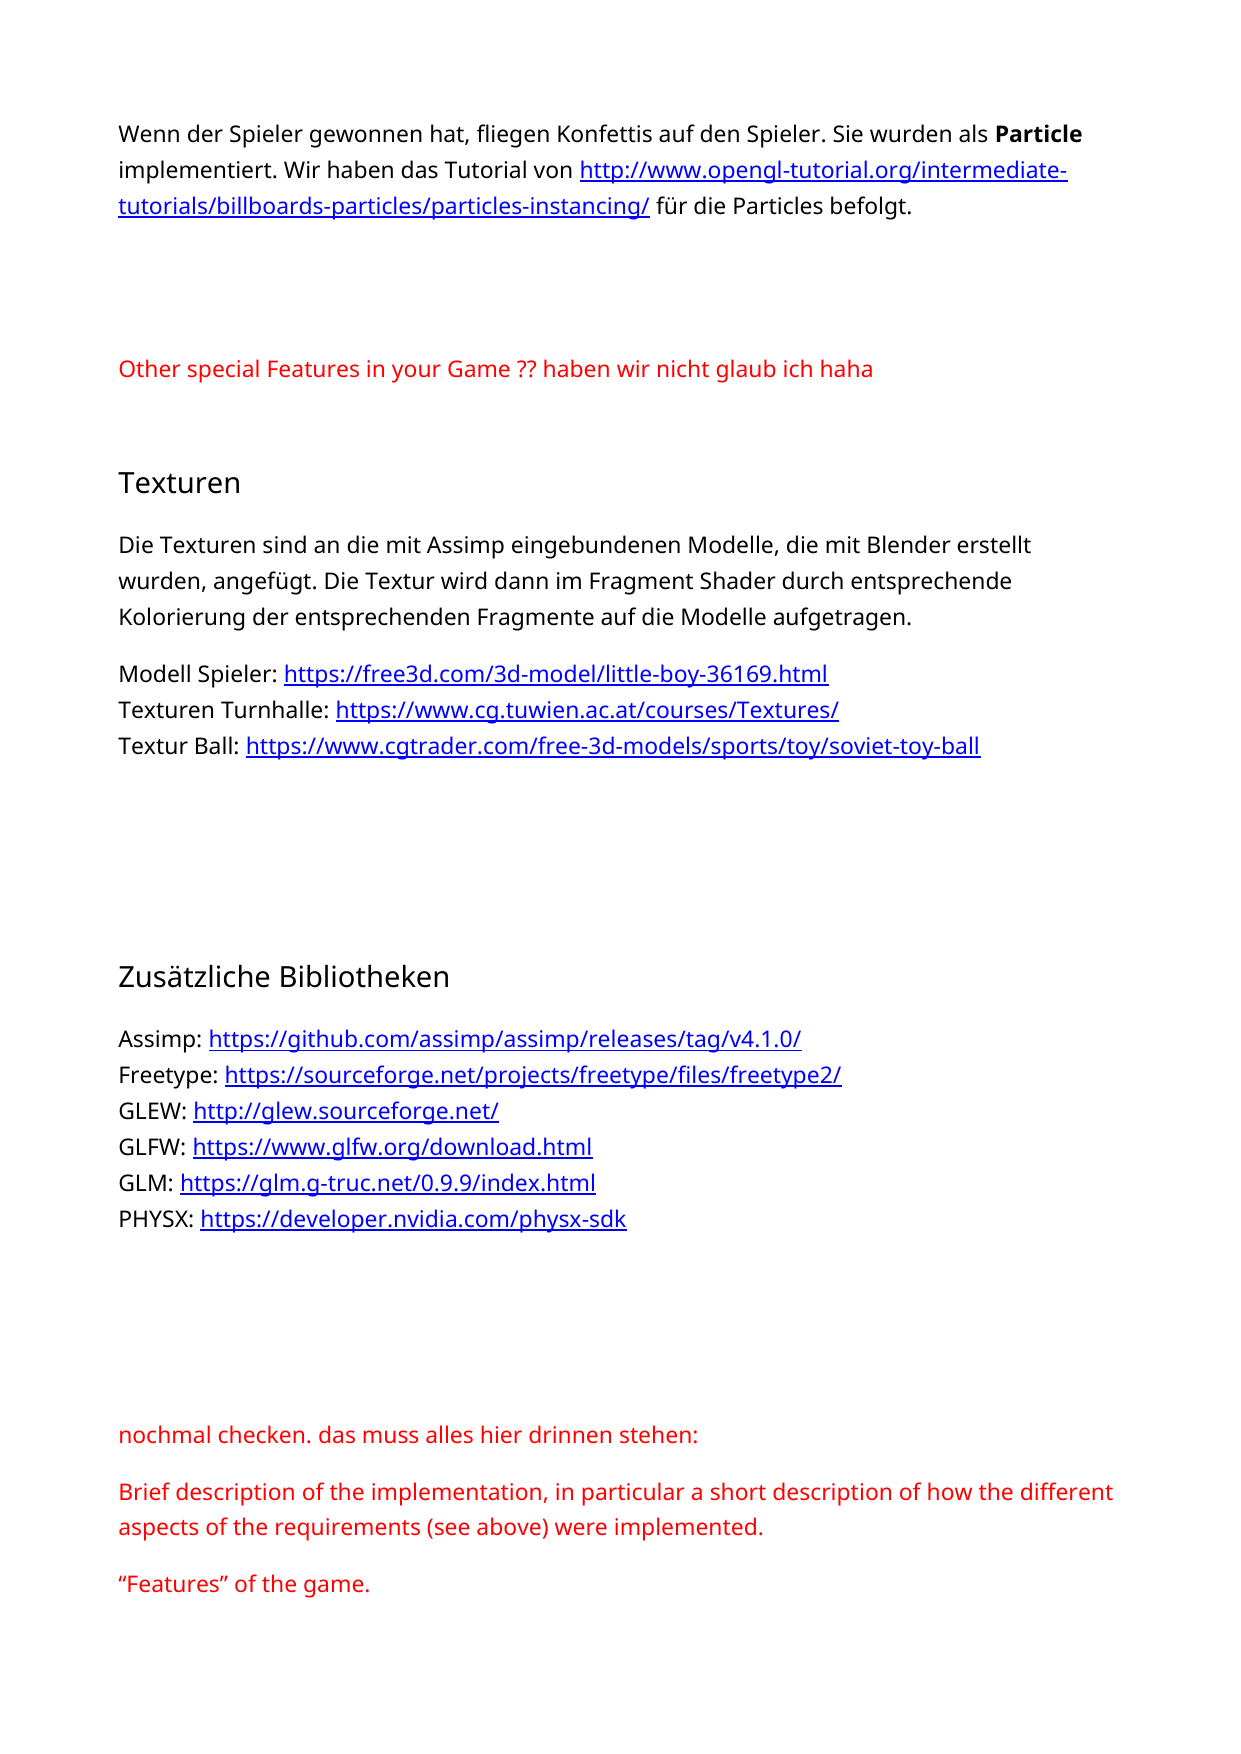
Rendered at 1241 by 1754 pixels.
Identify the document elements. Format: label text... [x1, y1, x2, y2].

text “Features” of the game. [118, 1568, 1122, 1599]
text Brief description of the implementation, in particular a short description of how the different aspects of the requirements (see above) were implemented. [118, 1475, 1122, 1543]
text Modell Spieler: https://free3d.com/3d-model/little-boy-36169.html Texturen Turnhalle: https://www.cg.tuwien.ac.at/courses/Textures/ Textur Ball: https://www.cgtrader.com/free-3d-models/sports/toy/soviet-toy-ball [118, 658, 1122, 761]
text Assimp: https://github.com/assimp/assimp/releases/tag/v4.1.0/ Freetype: https://sourceforge.net/projects/freetype/files/freetype2/ GLEW: http://glew.sourceforge.net/ GLFW: https://www.glfw.org/download.html GLM: https://glm.g-truc.net/0.9.9/index.html PHYSX: https://developer.nvidia.com/physx-sdk [118, 1023, 1122, 1234]
text Die Texturen sind an die mit Assimp eingebundenen Modelle, die mit Blender erstellt wurden, angefügt. Die Textur wird dann im Fragment Shader durch entsprechende Kolorierung der entsprechenden Fragmente auf die Modelle aufgetragen. [118, 529, 1122, 632]
text Texturen [118, 463, 1122, 502]
text Wenn der Spieler gewonnen hat, fliegen Konfettis auf den Spieler. Sie wurden als Particle implementiert. Wir haben das Tutorial von http://www.opengl-tutorial.org/intermediate-tutorials/billboards-particles/particles-instancing/ für die Particles befolgt. [118, 118, 1122, 221]
text nochmal checken. das muss alles hier drinnen stehen: [118, 1419, 1122, 1450]
text Zusätzliche Bibliotheken [118, 957, 1122, 996]
text Other special Features in your Game ?? haben wir nicht glaub ich haha [118, 353, 1122, 384]
